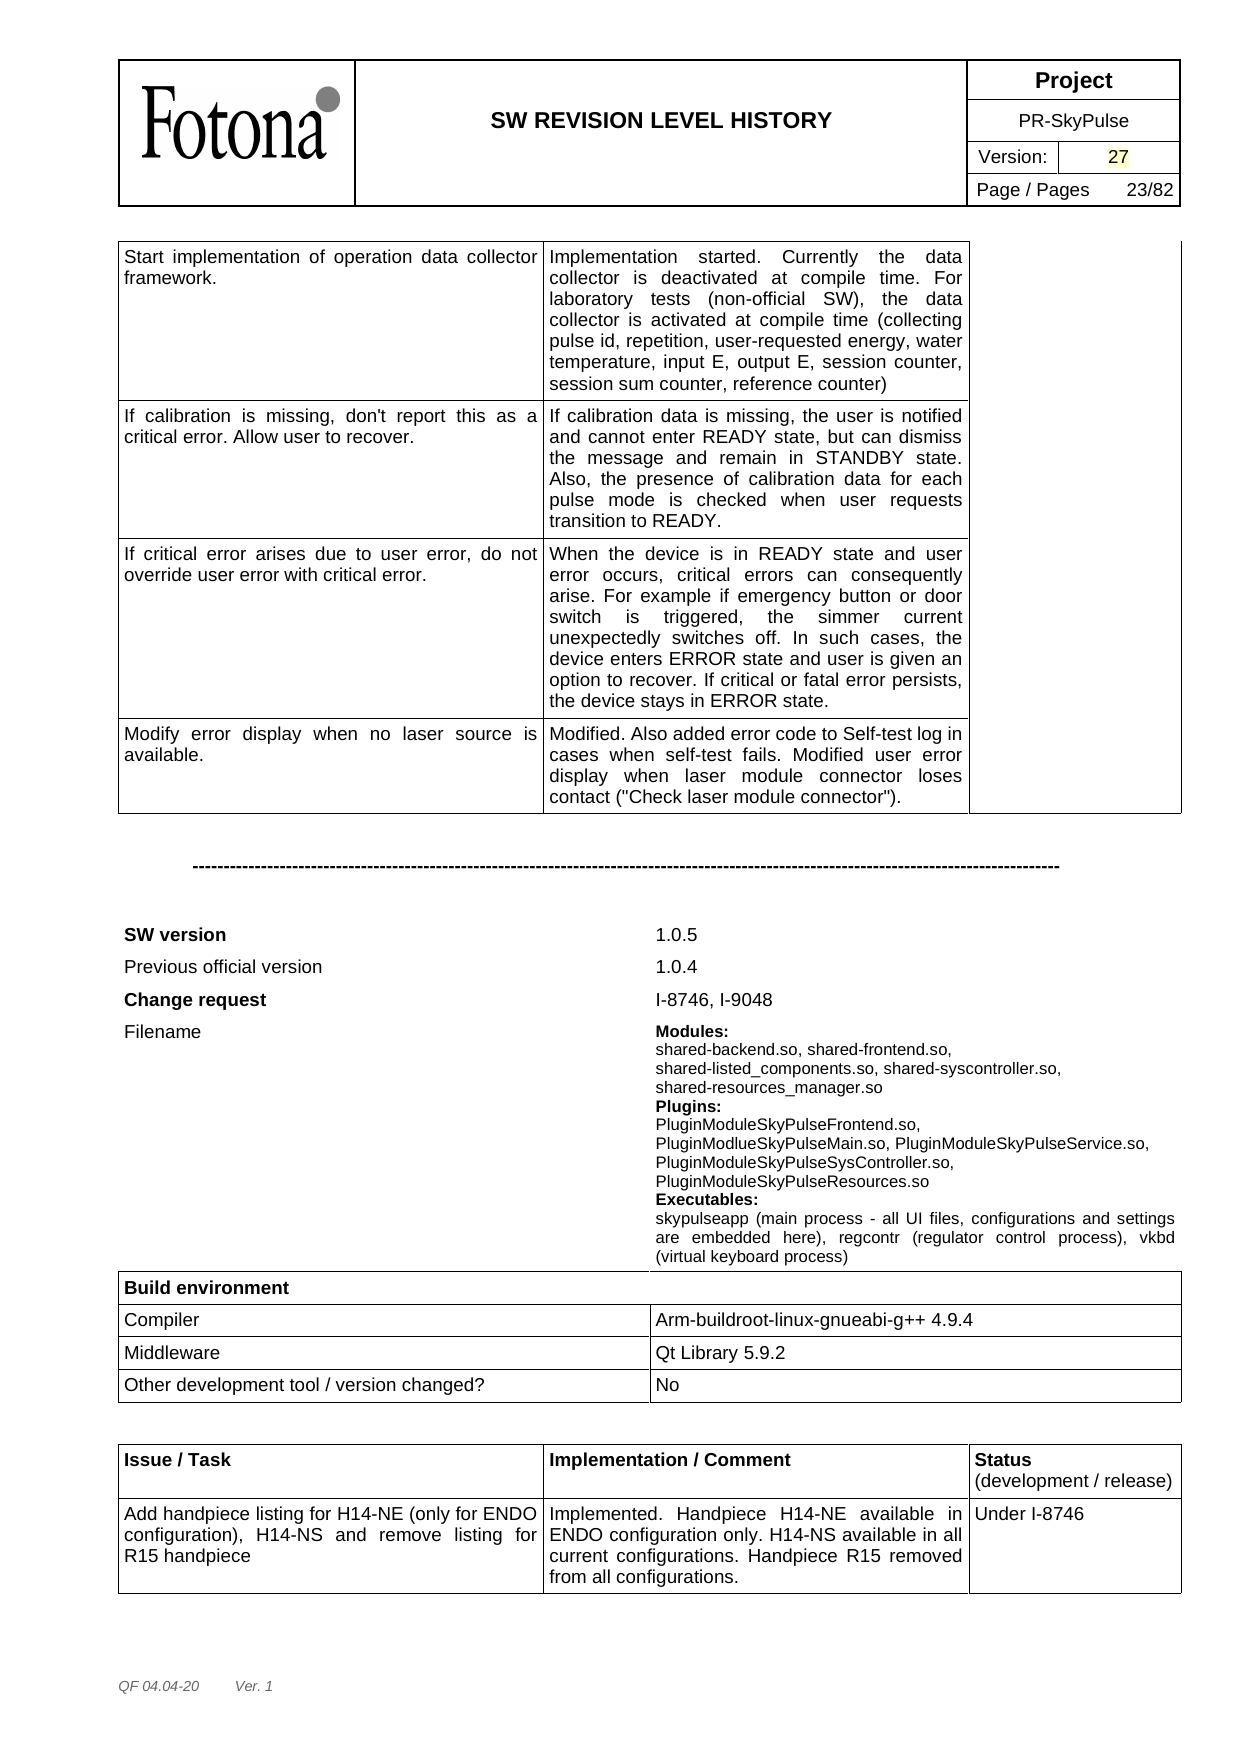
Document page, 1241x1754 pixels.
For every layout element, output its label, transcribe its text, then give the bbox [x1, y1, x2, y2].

table_cell Middleware [119, 1337, 649, 1369]
table_header Status (development / release) [970, 1445, 1181, 1498]
table_cell I-8746, I-9048 [650, 984, 1181, 1016]
table_cell Arm-buildroot-linux-gnueabi-g++ 4.9.4 [651, 1305, 1181, 1336]
table_cell Add handpiece listing for H14-NE (only for ENDO configuration), H14-NS and remove listing for R15 handpiece [119, 1499, 543, 1593]
table_header 1.0.5 [650, 919, 1181, 951]
table_cell Implementation started. Currently the data collector is deactivated at compile time. For laboratory tests (non-official SW), the data collector is activated at compile time (collecting pulse id, repetition, user-requested energy, water temperature, input E, output E, session counter, session sum counter, reference counter) [544, 242, 968, 400]
table_cell No [651, 1370, 1181, 1402]
table_cell Other development tool / version changed? [119, 1370, 649, 1402]
table_cell Change request [118, 984, 649, 1016]
table_cell Previous official version [118, 951, 649, 983]
text ------------------------------------------------------------------------------------------------------------------------------------------- [118, 855, 1163, 876]
table_cell If calibration data is missing, the user is notified and cannot enter READY state, but can dismiss the message and remain in STANDBY state. Also, the presence of calibration data for each pulse mode is checked when user requests transition to READY. [544, 401, 968, 538]
table_cell Modified. Also added error code to Self-test log in cases when self-test fails. Modified user error display when laser module connector loses contact ("Check laser module connector"). [544, 719, 968, 813]
table_cell When the device is in READY state and user error occurs, critical errors can consequently arise. For example if emergency button or door switch is triggered, the simmer current unexpectedly switches off. In such cases, the device enters ERROR state and user is given an option to recover. If critical or fatal error persists, the device stays in ERROR state. [544, 539, 968, 718]
table_cell Modify error display when no laser source is available. [119, 719, 543, 813]
table_cell [970, 241, 1181, 813]
table_cell Start implementation of operation data collector framework. [119, 242, 543, 400]
table_header SW version [118, 919, 649, 951]
table_header Implementation / Comment [544, 1445, 968, 1498]
table_cell If critical error arises due to user error, do not override user error with critical error. [119, 539, 543, 718]
table_cell Filename [118, 1016, 649, 1271]
table_cell 1.0.4 [650, 951, 1181, 983]
table_cell Qt Library 5.9.2 [651, 1337, 1181, 1369]
table_cell Modules: shared-backend.so, shared-frontend.so, shared-listed_components.so, shared-syscontroller.so, shared-resources_manager.so Plugins: PluginModuleSkyPulseFrontend.so, PluginModlueSkyPulseMain.so, PluginModuleSkyPulseService.so, PluginModuleSkyPulseSysController.so, PluginModuleSkyPulseResources.so Executables: skypulseapp (main process - all UI files, configurations and settings are embedded here), regcontr (regulator control process), vkbd (virtual keyboard process) [650, 1016, 1181, 1271]
table_cell Under I-8746 [970, 1499, 1181, 1593]
table_cell Compiler [119, 1305, 649, 1336]
table_cell Implemented. Handpiece H14-NE available in ENDO configuration only. H14-NS available in all current configurations. Handpiece R15 removed from all configurations. [544, 1499, 968, 1593]
table_cell Build environment [119, 1272, 1181, 1304]
table_cell If calibration is missing, don't report this as a critical error. Allow user to recover. [119, 401, 543, 538]
table_header Issue / Task [119, 1445, 543, 1498]
